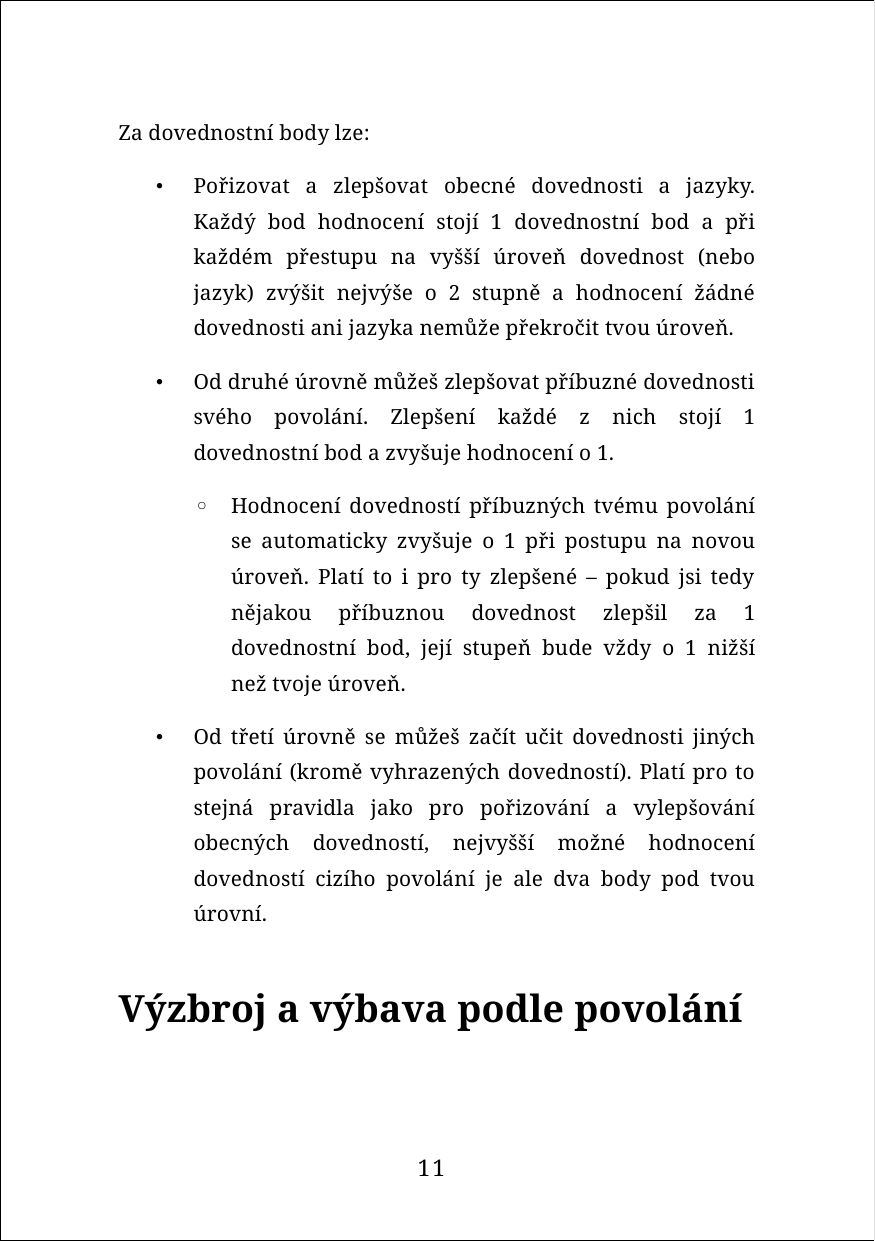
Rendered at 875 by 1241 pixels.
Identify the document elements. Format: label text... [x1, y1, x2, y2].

list Pořizovat a zlepšovat obecné dovednosti a jazyky. Každý bod hodnocení stojí 1 dovednostní bod a při každém přestupu na vyšší úroveň dovednost (nebo jazyk) zvýšit nejvýše o 2 stupně a hodnocení žádné dovednosti ani jazyka nemůže překročit tvou úroveň. [156, 171, 756, 342]
text Za dovednostní body lze: [118, 118, 756, 147]
list Od třetí úrovně se můžeš začít učit dovednosti jiných povolání (kromě vyhrazených dovedností). Platí pro to stejná pravidla jako pro pořizování a vylepšování obecných dovedností, nejvyšší možné hodnocení dovedností cizího povolání je ale dva body pod tvou úrovní. [156, 722, 756, 928]
subtitle Výzbroj a výbava podle povolání [118, 982, 756, 1033]
list Hodnocení dovedností příbuzných tvému povolání se automaticky zvyšuje o 1 při postupu na novou úroveň. Platí to i pro ty zlepšené – pokud jsi tedy nějakou příbuznou dovednost zlepšil za 1 dovednostní bod, její stupeň bude vždy o 1 nižší než tvoje úroveň. [193, 491, 756, 697]
list Od druhé úrovně můžeš zlepšovat příbuzné dovednosti svého povolání. Zlepšení každé z nich stojí 1 dovednostní bod a zvyšuje hodnocení o 1. [156, 367, 756, 466]
